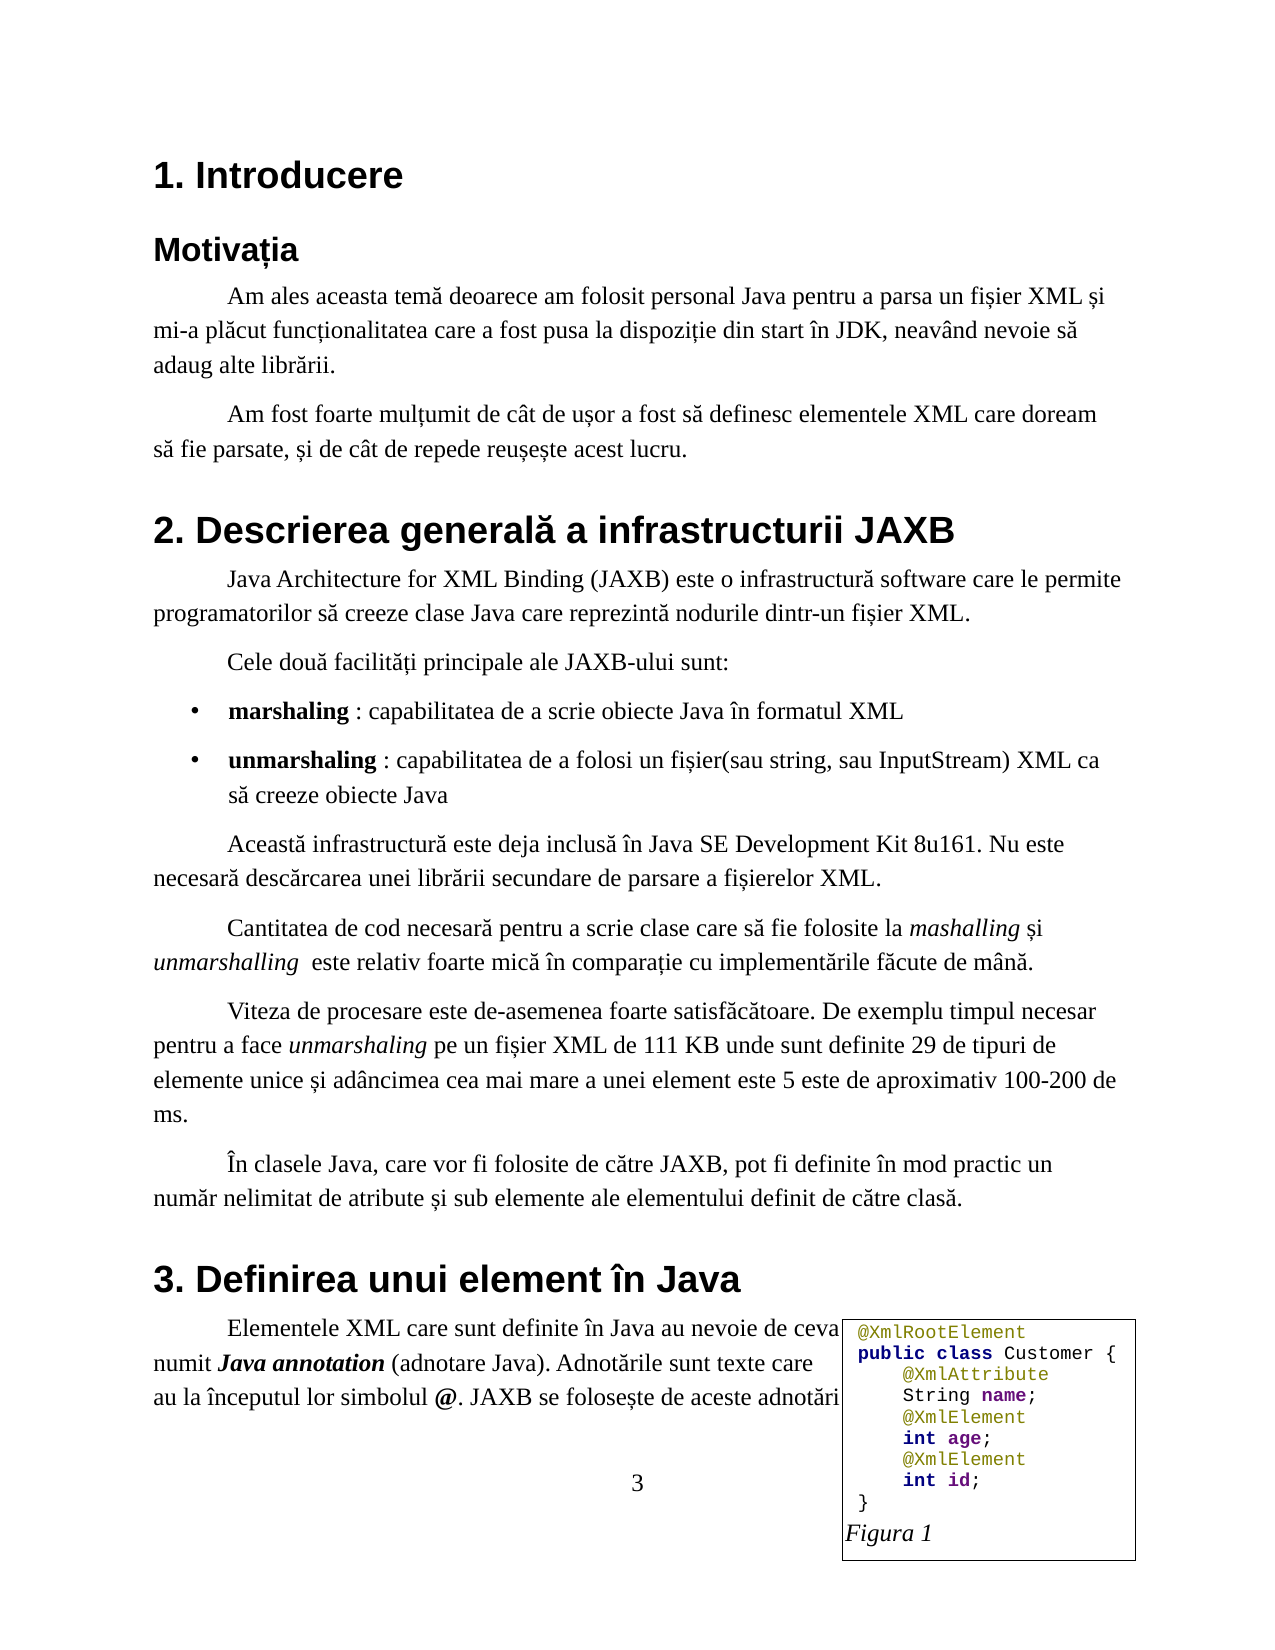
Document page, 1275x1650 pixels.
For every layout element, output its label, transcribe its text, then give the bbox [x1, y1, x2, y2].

text Cele două facilități principale ale JAXB-ului sunt: [153, 647, 1122, 676]
list unmarshaling : capabilitatea de a folosi un fișier(sau string, sau InputStream) XML ca să creeze obiecte Java [191, 746, 1122, 809]
subtitle 2. Descrierea generală a infrastructurii JAXB [153, 508, 1122, 551]
text Am ales aceasta temă deoarece am folosit personal Java pentru a parsa un fișier XML și mi-a plăcut funcționalitatea care a fost pusa la dispoziție din start în JDK, neavând nevoie să adaug alte librării. [153, 281, 1122, 379]
subtitle 3. Definirea unui element în Java [153, 1257, 1122, 1301]
text Am fost foarte mulțumit de cât de ușor a fost să definesc elementele XML care doream să fie parsate, și de cât de repede reușește acest lucru. [153, 399, 1122, 462]
text Elementele XML care sunt definite în Java au nevoie de ceva numit Java annotation (adnotare Java). Adnotările sunt texte care au la începutul lor simbolul @. JAXB se folosește de aceste adnotări definite de către programator ca să știe cum sunt definite fiecare dintre sub elementele și atributele unui element XML. [153, 1313, 1122, 1411]
text Figura 1 [845, 1335, 1132, 1547]
text Cantitatea de cod necesară pentru a scrie clase care să fie folosite la mashalling și unmarshalling este relativ foarte mică în comparație cu implementările făcute de mână. [153, 913, 1122, 976]
subtitle 1. Introducere [153, 153, 1122, 197]
text Această infrastructură este deja inclusă în Java SE Development Kit 8u161. Nu este necesară descărcarea unei librării secundare de parsare a fișierelor XML. [153, 829, 1122, 892]
text Elementele XML care sunt definite în Java au nevoie de ceva numit Java annotation (adnotare Java). Adnotările sunt texte care au la începutul lor simbolul @. JAXB se folosește de aceste adnotări definite de către programator ca să știe cum sunt definite fiecare dintre sub elementele și atributele unui element XML. [843, 1320, 1135, 1560]
text În clasele Java, care vor fi folosite de către JAXB, pot fi definite în mod practic un număr nelimitat de atribute și sub elemente ale elementului definit de către clasă. [153, 1149, 1122, 1212]
list marshaling : capabilitatea de a scrie obiecte Java în formatul XML [191, 696, 1122, 725]
subtitle Motivația [153, 230, 1122, 269]
text Java Architecture for XML Binding (JAXB) este o infrastructură software care le permite programatorilor să creeze clase Java care reprezintă nodurile dintr-un fișier XML. [153, 564, 1122, 627]
text Viteza de procesare este de-asemenea foarte satisfăcătoare. De exemplu timpul necesar pentru a face unmarshaling pe un fișier XML de 111 KB unde sunt definite 29 de tipuri de elemente unice și adâncimea cea mai mare a unei element este 5 este de aproximativ 100-200 de ms. [153, 996, 1122, 1128]
